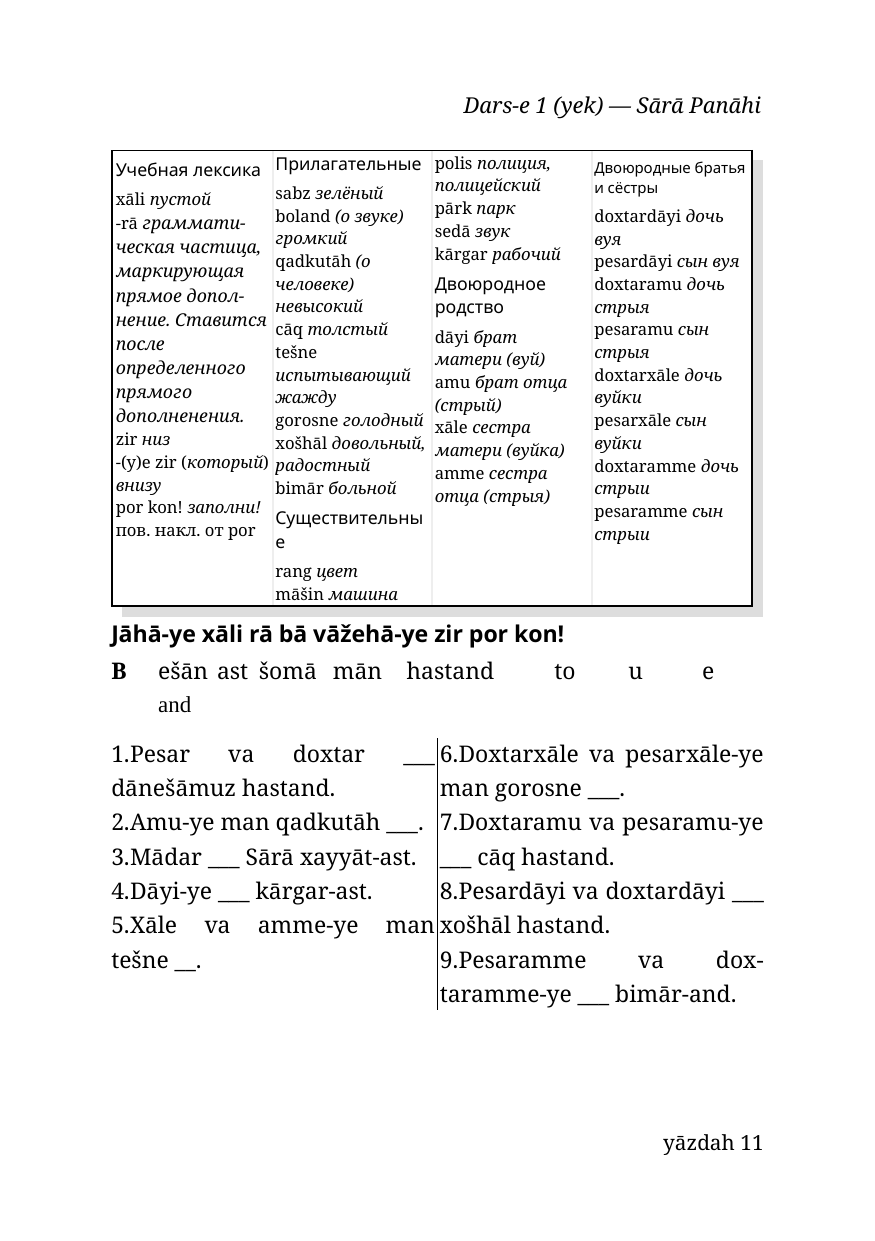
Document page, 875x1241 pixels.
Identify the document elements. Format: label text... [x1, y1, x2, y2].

text por kon! заполни! пов. накл. от por kardan заполнять [116, 496, 270, 542]
text rang цвет [275, 560, 429, 583]
text yāzdah 11 [111, 1128, 763, 1157]
subtitle [274, 151, 431, 605]
text gorosne голодный [275, 409, 429, 431]
text sabz зелёный [275, 182, 429, 204]
text tešne испытывающий жажду [275, 341, 429, 409]
text dāyi брат матери (вуй) [434, 325, 589, 371]
text māšin машина [275, 583, 429, 605]
text cāq толстый [275, 318, 429, 341]
text sedā звук [434, 219, 589, 242]
text pesardāyi сын вуя [594, 250, 748, 273]
list Dāyi‐ye ___ kārgar‐ast. [111, 875, 435, 906]
list Mādar ___ Sārā xayyāt‐ast. [111, 841, 435, 872]
subtitle Прилагательные [275, 151, 429, 175]
subtitle Двоюродные братья и сёстры [594, 158, 748, 198]
text polis полиция, полицейский [434, 151, 589, 197]
text amu брат отца (стрый) [434, 371, 589, 416]
text doxtarxāle дочь вуйки [594, 363, 748, 409]
text doxtaramme дочь стрыи [594, 454, 748, 500]
subtitle [113, 151, 272, 605]
subtitle Jāhā‐ye xāli rā bā vāžehā‐ye zir por kon! [111, 607, 763, 649]
list Doxtarxāle va pesar­xāle‐ye man gorosne ___. [439, 738, 763, 803]
text doxtaramu дочь стрыя [594, 273, 748, 318]
text doxtardāyi дочь вуя [594, 204, 748, 250]
list B ešān ast šomā mān hastand to u e and [111, 655, 763, 718]
text boland (о звуке) громкий [275, 204, 429, 250]
list Pesaramme va dox­taramme‐ye ___ bi­mār‐and. [439, 944, 763, 1009]
text pesaramu сын стрыя [594, 318, 748, 363]
subtitle Учебная лексика [116, 158, 270, 182]
text qadkutāh (о человеке) невысокий [275, 250, 429, 318]
subtitle [593, 151, 751, 605]
subtitle Двоюродное родство [434, 271, 589, 319]
text xāle сестра матери (вуйка) [434, 416, 589, 462]
text amme сестра отца (стрыя) [434, 462, 589, 507]
text pesaramme сын стрыи [594, 500, 748, 545]
text pārk парк [434, 197, 589, 219]
text zir низ [116, 428, 270, 451]
text xošhāl довольный, радостный [275, 431, 429, 477]
text -rā граммати­ческая ча­стица, маркирую­щая прямое допол­нение. Ставится по­сле определенного прямого дополнене­ния. [116, 211, 270, 428]
subtitle Существительные [275, 506, 429, 554]
list Pesardāyi va doxtar­dāyi ___ xošhāl has­tand. [439, 875, 763, 941]
list Doxtaramu va pe­saramu‐ye ___ cāq has­tand. [439, 806, 763, 872]
text -(y)e zir (который) внизу [116, 451, 270, 496]
list Amu‐ye man qad­kutāh ___. [111, 806, 435, 838]
subtitle [433, 151, 591, 605]
text xāli пустой [116, 188, 270, 211]
text bimār больной [275, 477, 429, 499]
text kārgar рабочий [434, 242, 589, 265]
list Pesar va doxtar ___ dānešāmuz hastand. [111, 738, 435, 803]
text pesarxāle сын вуйки [594, 409, 748, 454]
list Xāle va amme‐ye man tešne __. [111, 909, 435, 975]
